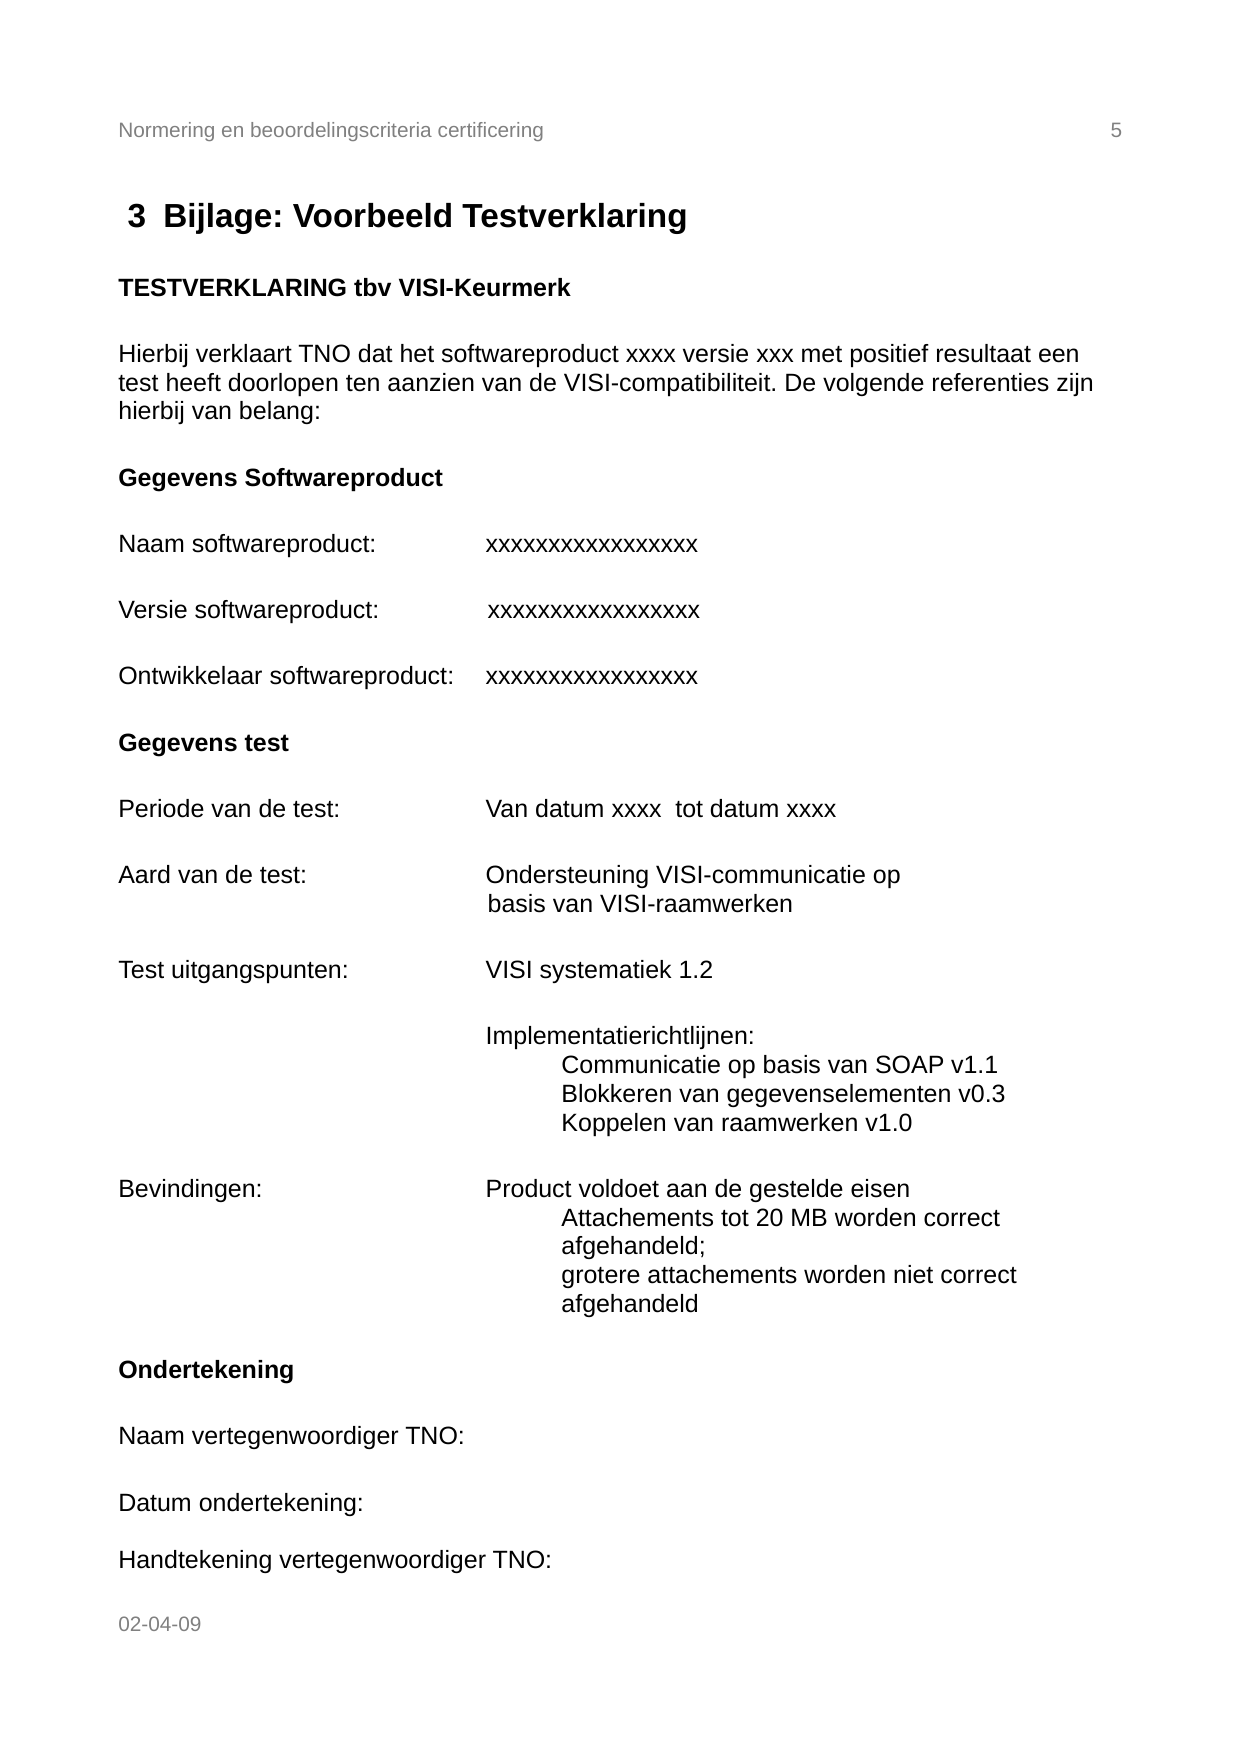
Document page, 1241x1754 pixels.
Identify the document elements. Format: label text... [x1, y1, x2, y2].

text Bevindingen: Product voldoet aan de gestelde eisen Attachements tot 20 MB worden correct afgehandeld; grotere attachements worden niet correct afgehandeld [118, 1174, 1122, 1317]
text Implementatierichtlijnen: Communicatie op basis van SOAP v1.1 Blokkeren van gegevenselementen v0.3 Koppelen van raamwerken v1.0 [118, 1021, 1122, 1136]
text Ondertekening [118, 1355, 1122, 1384]
text Periode van de test: Van datum xxxx tot datum xxxx [118, 794, 1122, 822]
text Versie softwareproduct: xxxxxxxxxxxxxxxxx [118, 595, 1122, 624]
subtitle Bijlage: Voorbeeld Testverklaring [118, 197, 1122, 235]
text TESTVERKLARING tbv VISI-Keurmerk [118, 272, 1122, 301]
text Gegevens Softwareproduct [118, 462, 1122, 491]
text Ontwikkelaar softwareproduct: xxxxxxxxxxxxxxxxx [118, 661, 1122, 690]
text Datum ondertekening: Handtekening vertegenwoordiger TNO: [118, 1487, 1122, 1574]
text Hierbij verklaart TNO dat het softwareproduct xxxx versie xxx met positief resultaat een test heeft doorlopen ten aanzien van de VISI-compatibiliteit. De volgende referenties zijn hierbij van belang: [118, 339, 1122, 425]
text Gegevens test [118, 727, 1122, 756]
text Naam vertegenwoordiger TNO: [118, 1421, 1122, 1450]
text Naam softwareproduct: xxxxxxxxxxxxxxxxx [118, 529, 1122, 557]
text Test uitgangspunten: VISI systematiek 1.2 [118, 955, 1122, 984]
text Aard van de test: Ondersteuning VISI-communicatie op basis van VISI-raamwerken [118, 860, 1122, 917]
